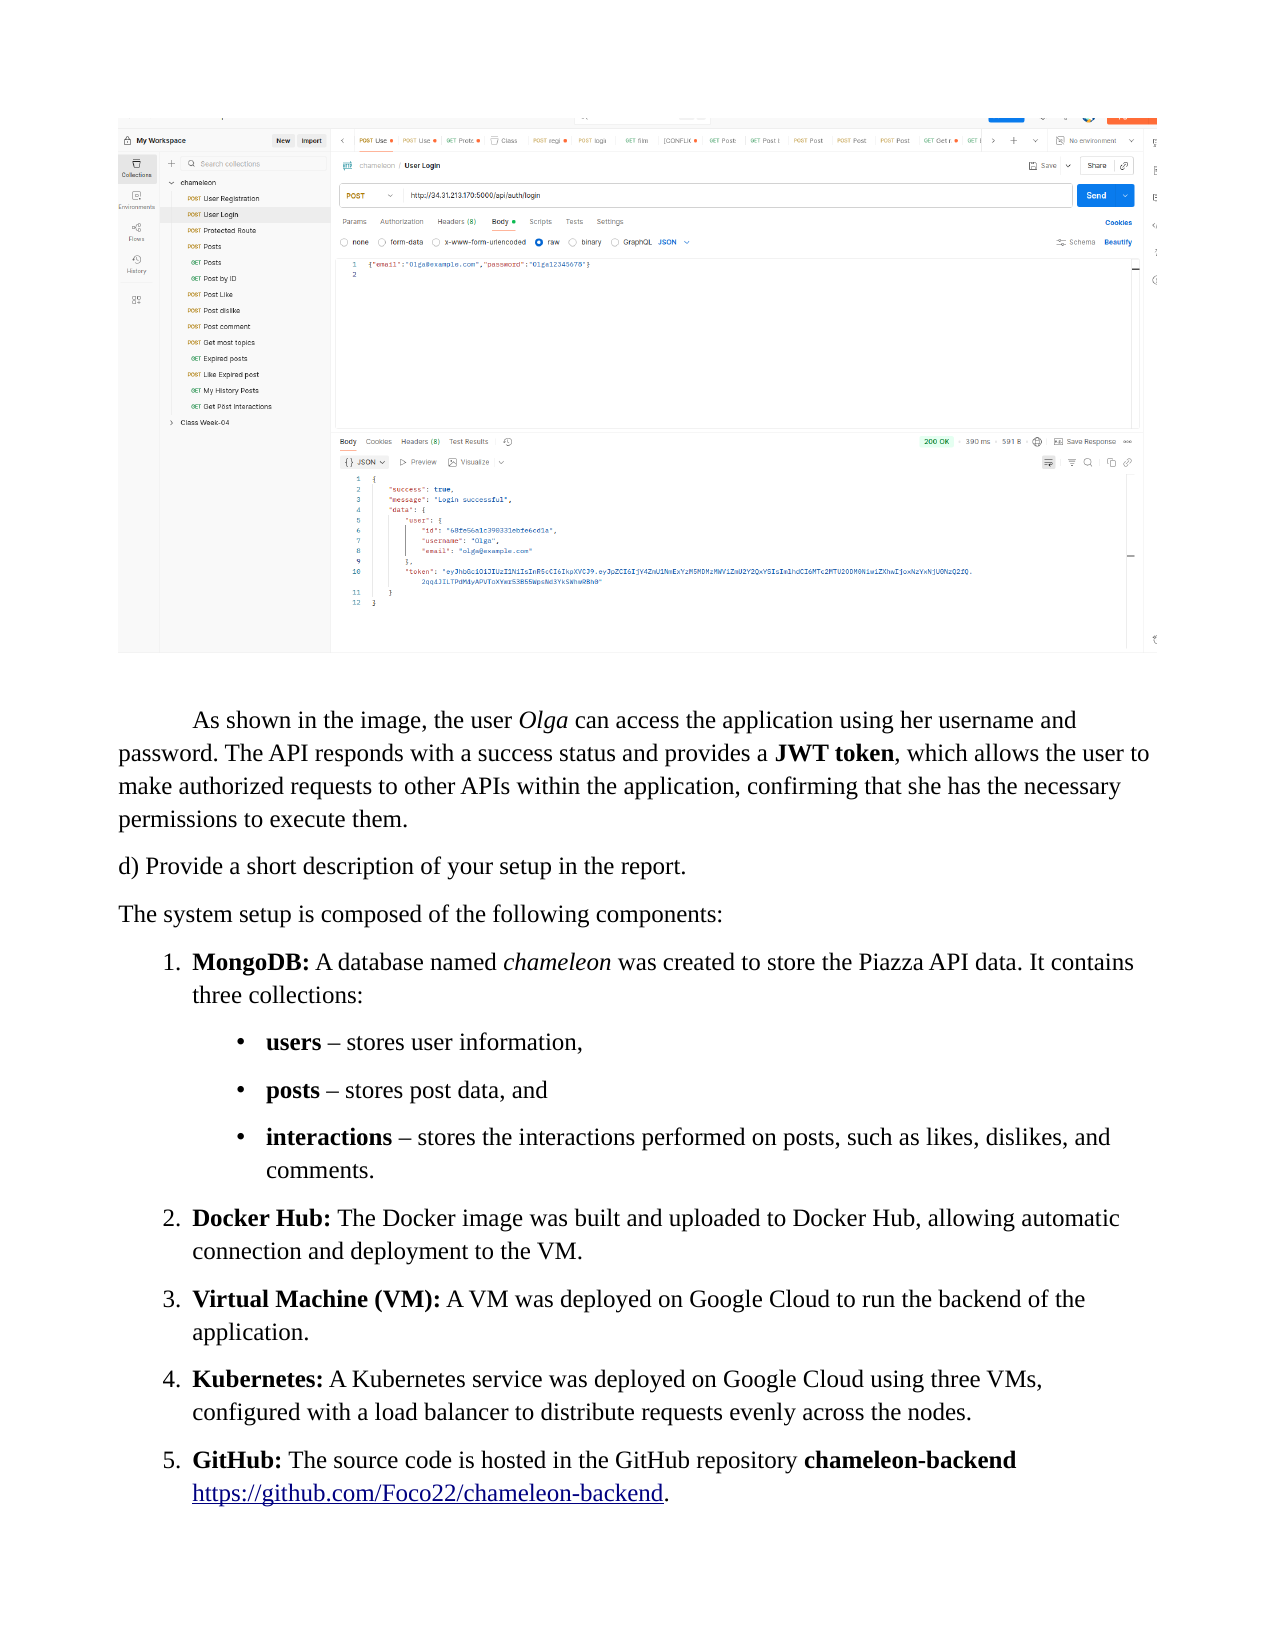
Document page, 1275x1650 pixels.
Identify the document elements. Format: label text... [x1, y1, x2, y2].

list Virtual Machine (VM): A VM was deployed on Google Cloud to run the backend of the application. [162, 1284, 1157, 1346]
text As shown in the image, the user Olga can access the application using her username and password. The API responds with a success status and provides a JWT token, which allows the user to make authorized requests to other APIs within the application, confirming that she has the necessary permissions to execute them. [118, 705, 1157, 833]
list GitHub: The source code is hosted in the GitHub repository chameleon-backend https://github.com/Foco22/chameleon-backend. [162, 1445, 1157, 1507]
list Docker Hub: The Docker image was built and uploaded to Docker Hub, allowing automatic connection and deployment to the VM. [162, 1203, 1157, 1265]
text d) Provide a short description of your setup in the report. [118, 851, 1157, 880]
picture [118, 118, 1157, 653]
list interactions – stores the interactions performed on posts, such as likes, dislikes, and comments. [236, 1122, 1157, 1184]
list posts – stores post data, and [236, 1075, 1157, 1104]
list MongoDB: A database named chameleon was created to store the Piazza API data. It contains three collections: [162, 947, 1157, 1008]
list users – stores user information, [236, 1027, 1157, 1056]
list Kubernetes: A Kubernetes service was deployed on Google Cloud using three VMs, configured with a load balancer to distribute requests evenly across the nodes. [162, 1364, 1157, 1426]
text The system setup is composed of the following components: [118, 899, 1157, 928]
